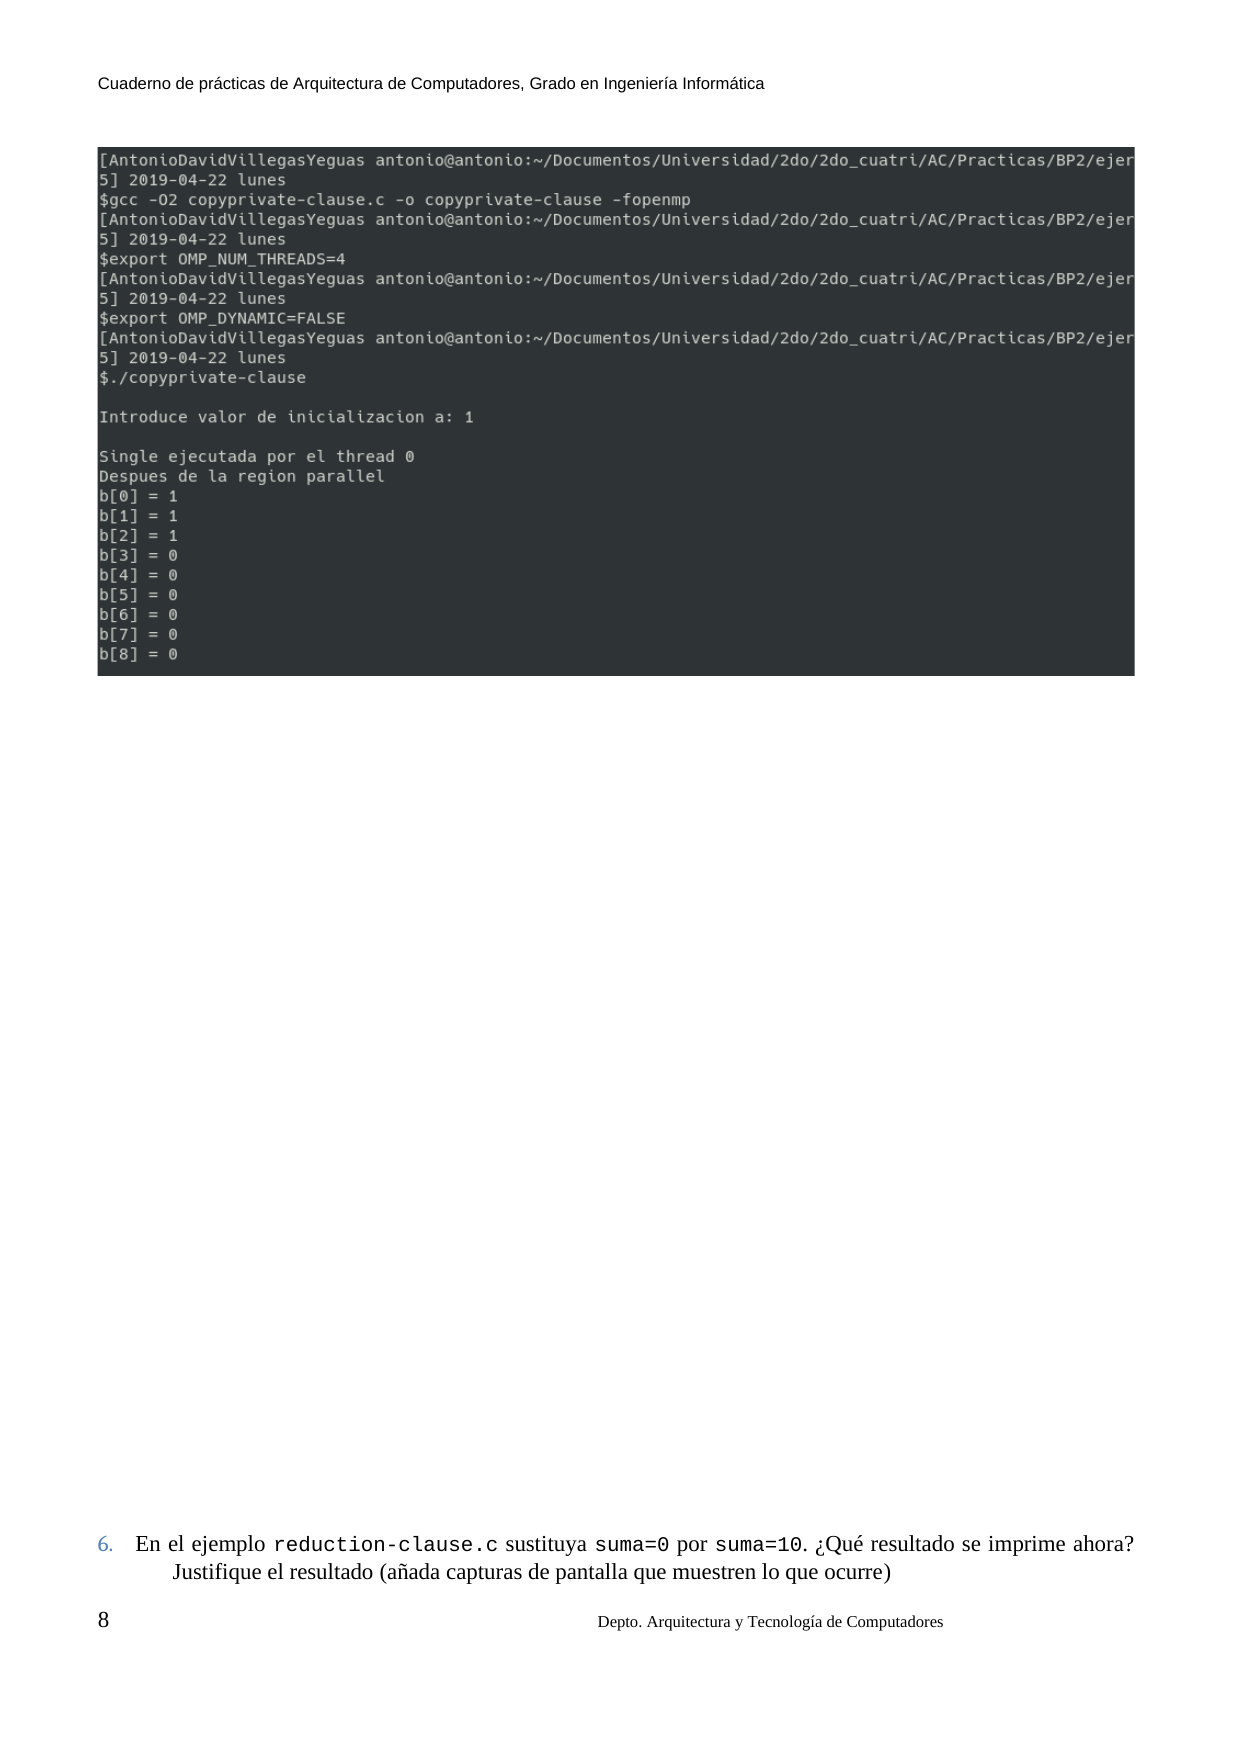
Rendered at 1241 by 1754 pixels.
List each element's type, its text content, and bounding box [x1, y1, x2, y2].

picture [97, 147, 1135, 676]
list En el ejemplo reduction-clause.c sustituya suma=0 por suma=10. ¿Qué resultado se imprime ahora? Justifique el resultado (añada capturas de pantalla que muestren lo que ocurre) [98, 1530, 1135, 1584]
